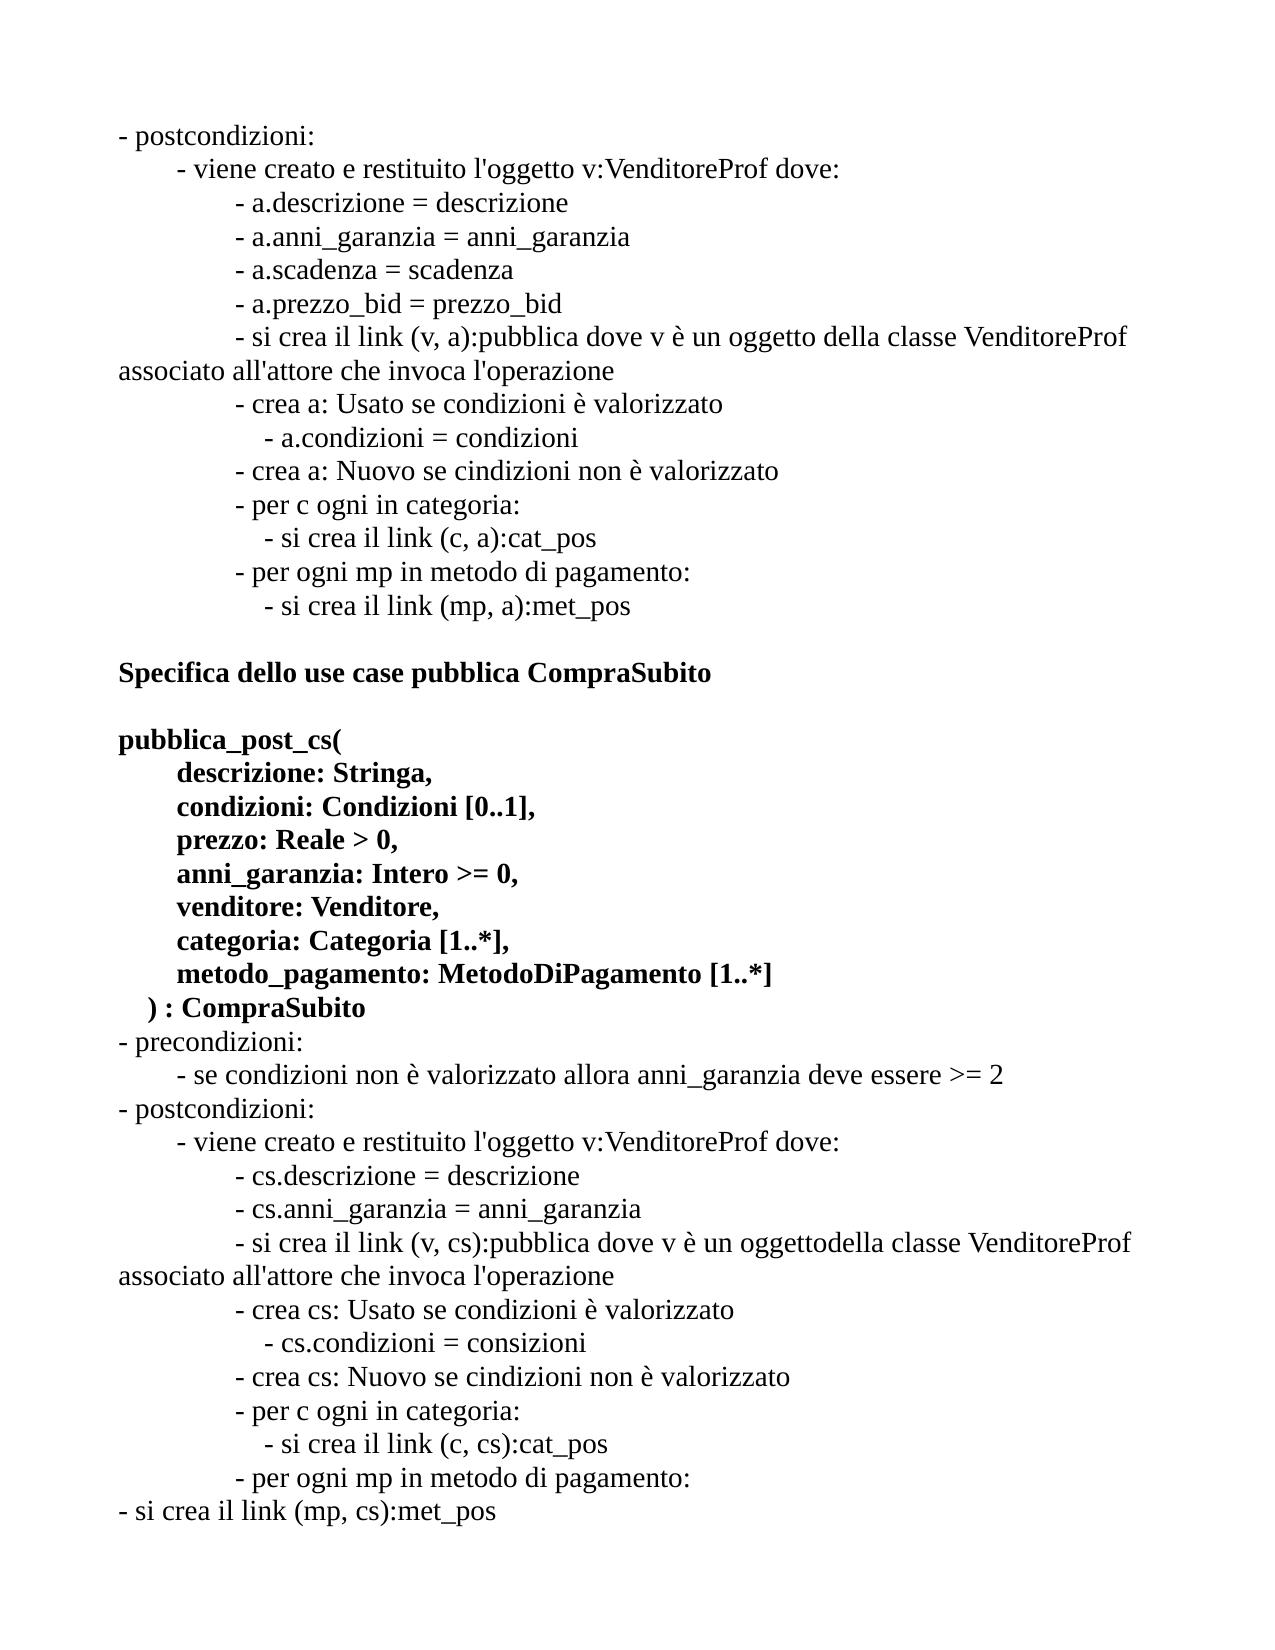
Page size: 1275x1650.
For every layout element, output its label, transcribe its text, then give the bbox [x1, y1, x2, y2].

text - se condizioni non è valorizzato allora anni_garanzia deve essere >= 2 [118, 1057, 1157, 1091]
text - per ogni mp in metodo di pagamento: [118, 1460, 1157, 1493]
text - per c ogni in categoria: [118, 487, 1157, 521]
text condizioni: Condizioni [0..1], [118, 789, 1157, 822]
text - a.descrizione = descrizione [118, 185, 1157, 219]
text - per c ogni in categoria: [118, 1393, 1157, 1426]
text - viene creato e restituito l'oggetto v:VenditoreProf dove: [118, 1124, 1157, 1158]
text - si crea il link (v, a):pubblica dove v è un oggetto della classe VenditoreProf associato all'attore che invoca l'operazione [118, 319, 1157, 386]
text - cs.descrizione = descrizione [118, 1158, 1157, 1191]
text - a.prezzo_bid = prezzo_bid [118, 286, 1157, 319]
text - a.anni_garanzia = anni_garanzia [118, 219, 1157, 252]
text metodo_pagamento: MetodoDiPagamento [1..*] [118, 957, 1157, 990]
text - crea a: Nuovo se cindizioni non è valorizzato [118, 453, 1157, 487]
text venditore: Venditore, [118, 889, 1157, 923]
text - a.scadenza = scadenza [118, 252, 1157, 286]
text - si crea il link (mp, cs):met_pos [118, 1493, 1157, 1527]
text - per ogni mp in metodo di pagamento: [118, 554, 1157, 588]
text - a.condizioni = condizioni [118, 420, 1157, 453]
text - cs.condizioni = consizioni [118, 1326, 1157, 1359]
text categoria: Categoria [1..*], [118, 923, 1157, 957]
text - postcondizioni: [118, 118, 1157, 152]
text - si crea il link (c, a):cat_pos [118, 521, 1157, 554]
text prezzo: Reale > 0, [118, 822, 1157, 856]
text - crea cs: Nuovo se cindizioni non è valorizzato [118, 1359, 1157, 1393]
text - crea cs: Usato se condizioni è valorizzato [118, 1292, 1157, 1326]
text - si crea il link (v, cs):pubblica dove v è un oggettodella classe VenditoreProf associato all'attore che invoca l'operazione [118, 1225, 1157, 1292]
text - si crea il link (c, cs):cat_pos [118, 1426, 1157, 1460]
text - crea a: Usato se condizioni è valorizzato [118, 386, 1157, 420]
text - si crea il link (mp, a):met_pos [118, 588, 1157, 621]
text pubblica_post_cs( [118, 722, 1157, 755]
text - precondizioni: [118, 1024, 1157, 1057]
text descrizione: Stringa, [118, 755, 1157, 789]
text - cs.anni_garanzia = anni_garanzia [118, 1191, 1157, 1225]
text Specifica dello use case pubblica CompraSubito [118, 655, 1157, 688]
text - viene creato e restituito l'oggetto v:VenditoreProf dove: [118, 152, 1157, 185]
text - postcondizioni: [118, 1091, 1157, 1124]
text ) : CompraSubito [118, 990, 1157, 1024]
text anni_garanzia: Intero >= 0, [118, 856, 1157, 889]
